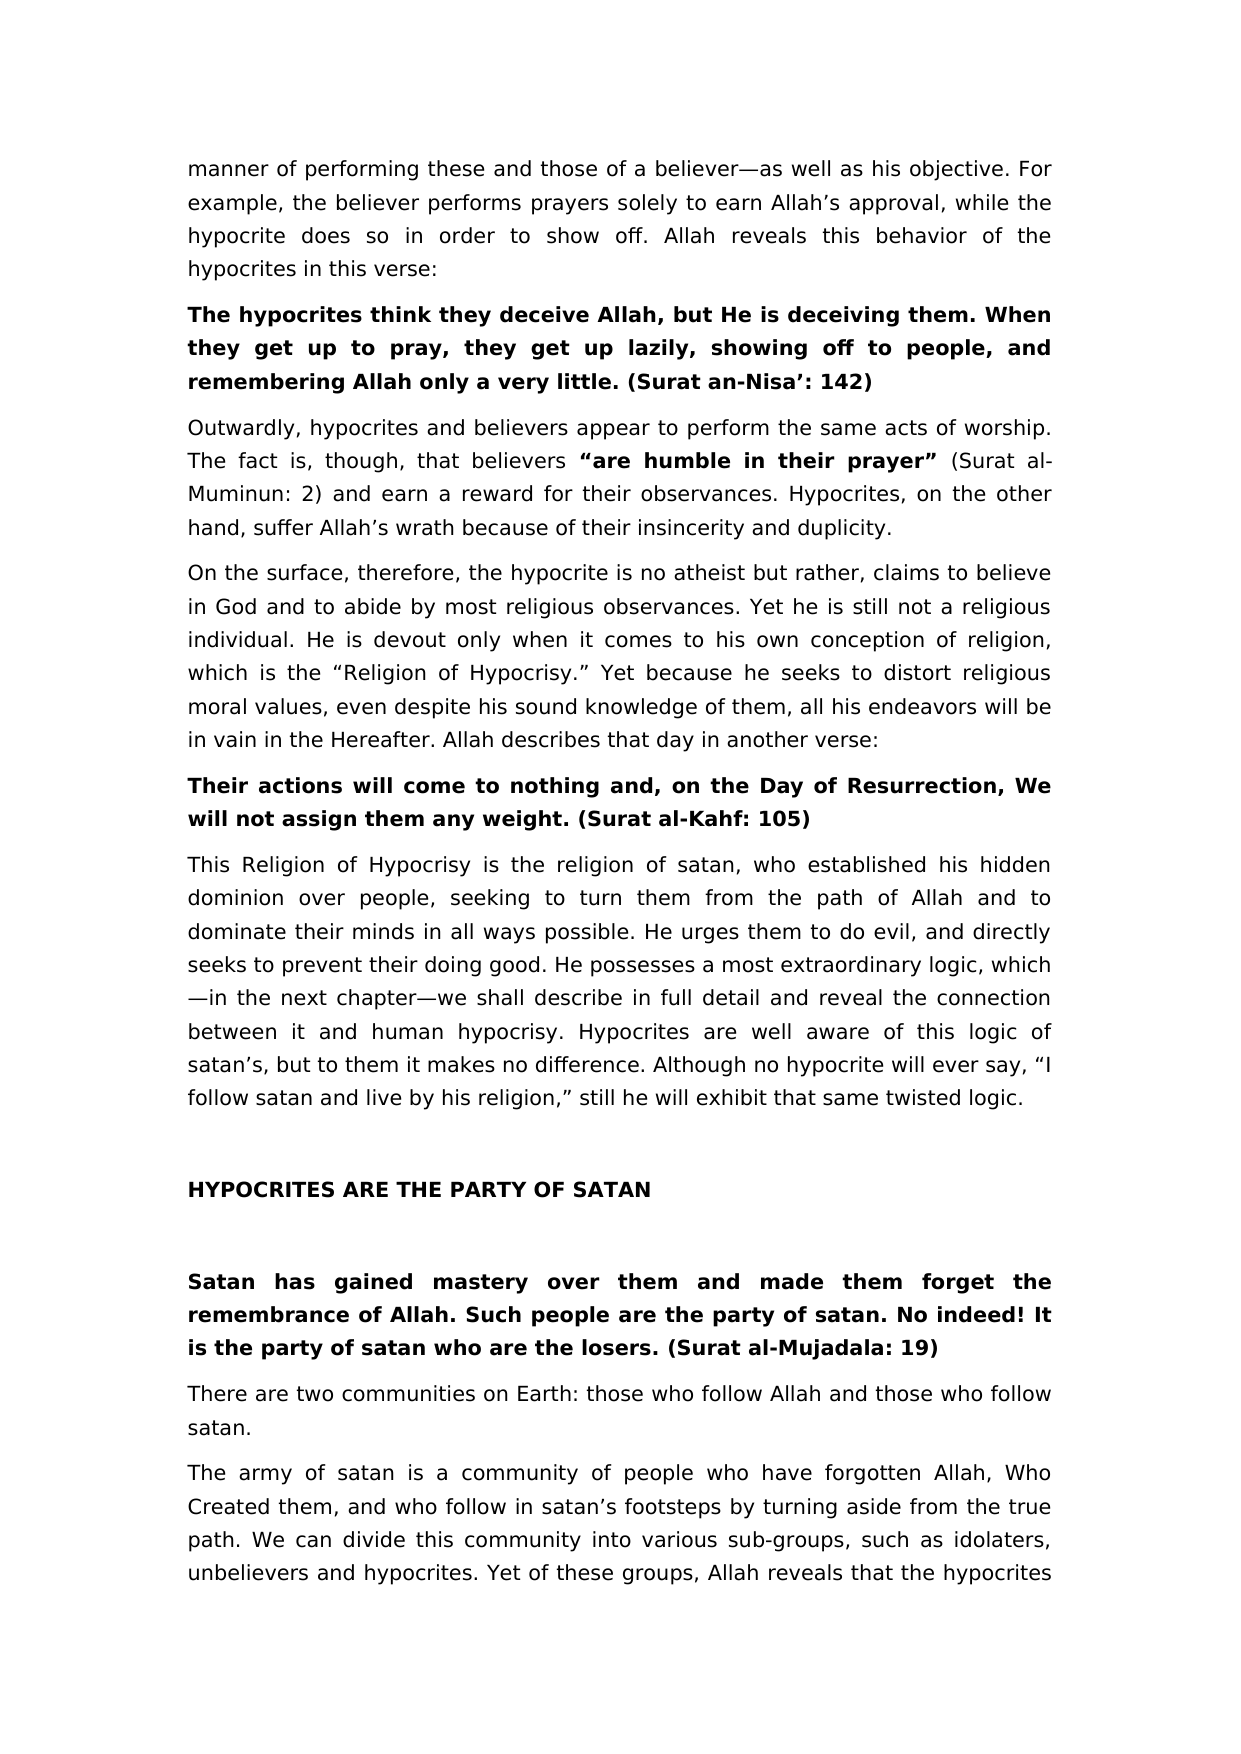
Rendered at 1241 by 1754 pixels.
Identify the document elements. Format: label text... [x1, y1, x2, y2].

text Outwardly, hypocrites and believers appear to perform the same acts of worship. The fact is, though, that believers “are humble in their prayer” (Surat al-Muminun: 2) and earn a reward for their observances. Hypocrites, on the other hand, suffer Allah’s wrath because of their insincerity and duplicity. [187, 408, 1053, 542]
text The army of satan is a community of people who have forgotten Allah, Who Created them, and who follow in satan’s footsteps by turning aside from the true path. We can divide this community into various sub-groups, such as idolaters, unbelievers and hypocrites. Yet of these groups, Allah reveals that the hypocrites [187, 1454, 1053, 1587]
text This Religion of Hypocrisy is the religion of satan, who established his hidden dominion over people, seeking to turn them from the path of Allah and to dominate their minds in all ways possible. He urges them to do evil, and directly seeks to prevent their doing good. He possesses a most extraordinary logic, which—in the next chapter—we shall describe in full detail and reveal the connection between it and human hypocrisy. Hypocrites are well aware of this logic of satan’s, but to them it makes no difference. Although no hypocrite will ever say, “I follow satan and live by his religion,” still he will exhibit that same twisted logic. [187, 846, 1053, 1112]
text There are two communities on Earth: those who follow Allah and those who follow satan. [187, 1375, 1053, 1442]
text Satan has gained mastery over them and made them forget the remembrance of Allah. Such people are the party of satan. No indeed! It is the party of satan who are the losers. (Surat al-Mujadala: 19) [187, 1262, 1053, 1362]
subtitle HYPOCRITES ARE THE PARTY OF SATAN [187, 1171, 1053, 1204]
text The hypocrites think they deceive Allah, but He is deceiving them. When they get up to pray, they get up lazily, showing off to people, and remembering Allah only a very little. (Surat an-Nisa’: 142) [187, 296, 1053, 396]
text Their actions will come to nothing and, on the Day of Resurrection, We will not assign them any weight. (Surat al-Kahf: 105) [187, 767, 1053, 833]
text On the surface, therefore, the hypocrite is no atheist but rather, claims to believe in God and to abide by most religious observances. Yet he is still not a religious individual. He is devout only when it comes to his own conception of religion, which is the “Religion of Hypocrisy.” Yet because he seeks to distort religious moral values, even despite his sound knowledge of them, all his endeavors will be in vain in the Hereafter. Allah describes that day in another verse: [187, 554, 1053, 754]
text manner of performing these and those of a believer—as well as his objective. For example, the believer performs prayers solely to earn Allah’s approval, while the hypocrite does so in order to show off. Allah reveals this behavior of the hypocrites in this verse: [187, 150, 1053, 283]
